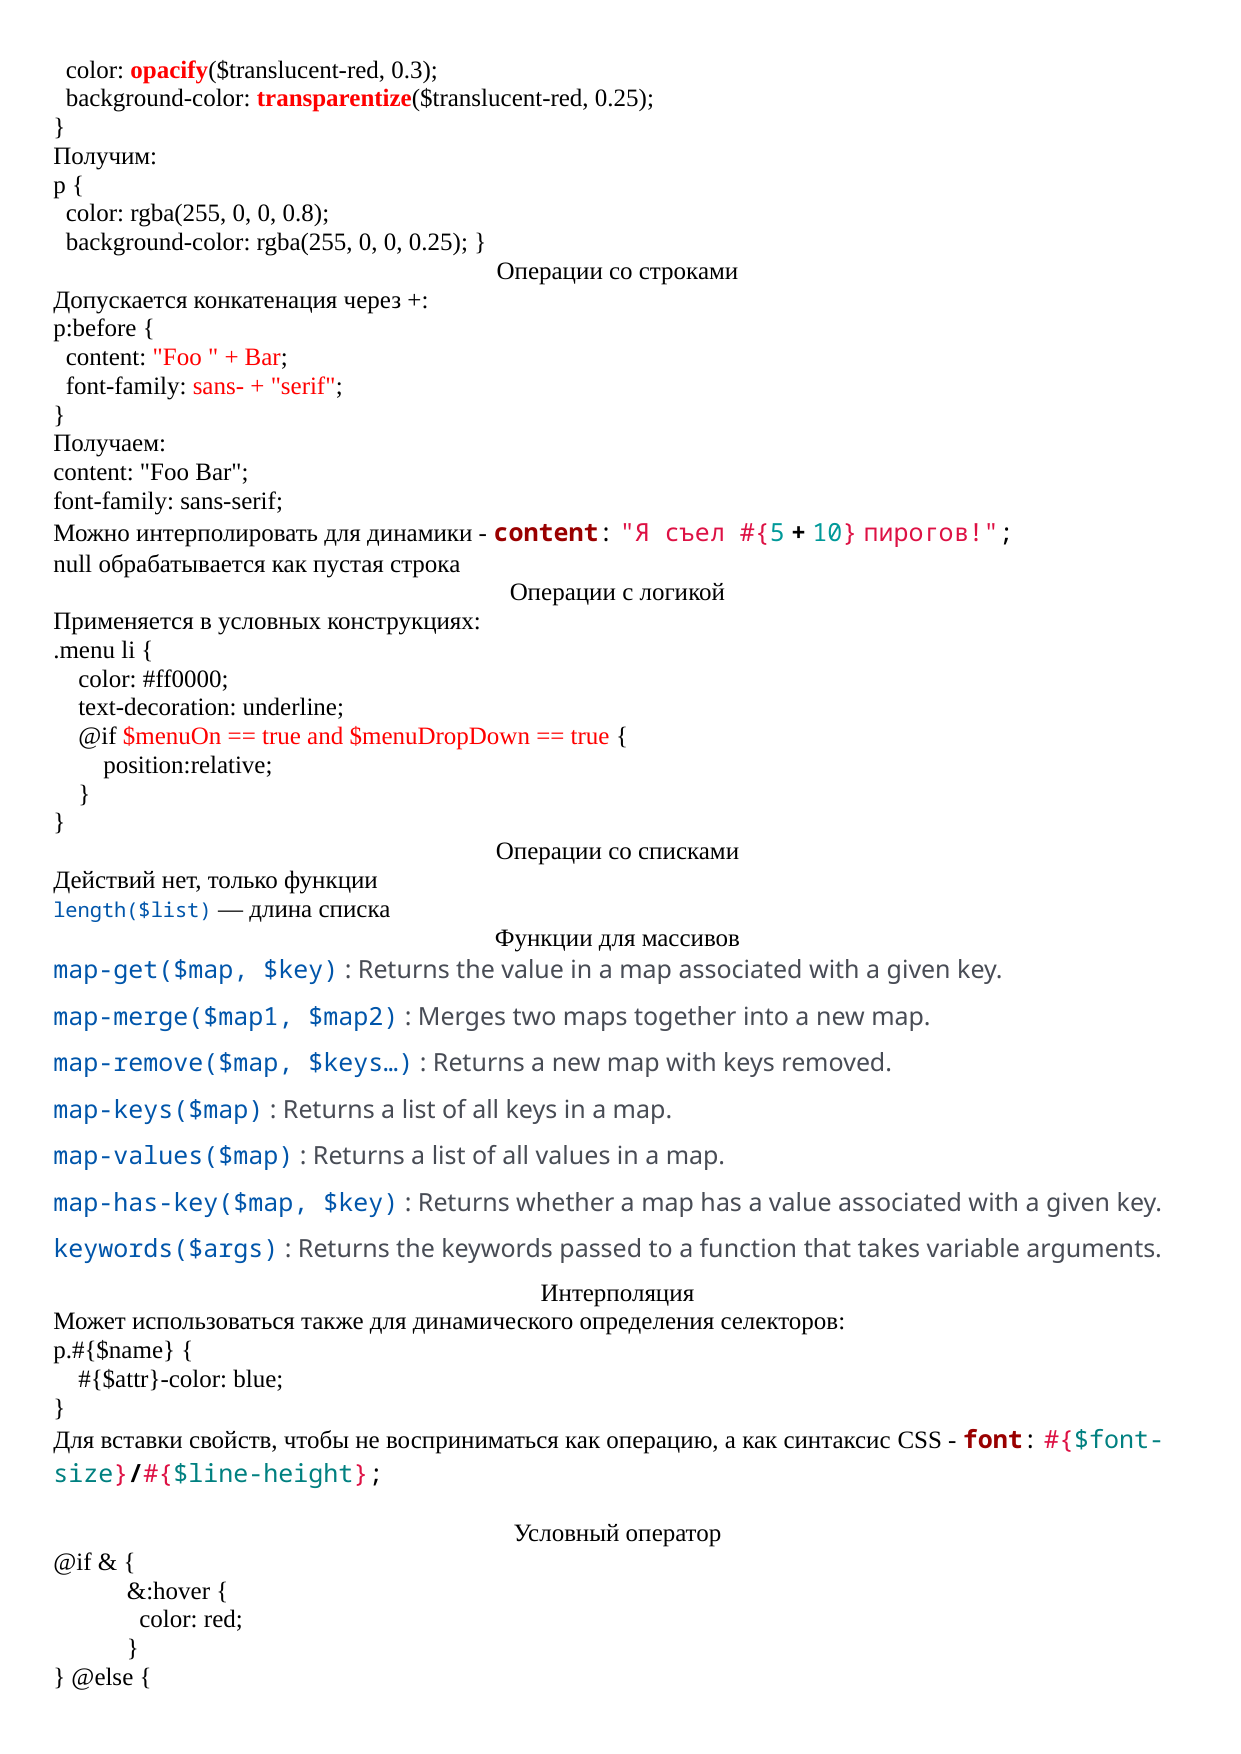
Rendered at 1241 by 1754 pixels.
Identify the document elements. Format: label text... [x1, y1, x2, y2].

text Интерполяция [53, 1278, 1181, 1306]
text position:relative; [53, 750, 1181, 779]
text Функции для массивов [53, 923, 1181, 952]
text font-family: sans- + "serif"; [53, 371, 1181, 400]
text } [53, 112, 1181, 141]
text map-get($map, $key) : Returns the value in a map associated with a given key. [53, 952, 1181, 986]
text font-family: sans-serif; [53, 486, 1181, 515]
text color: red; [53, 1604, 1181, 1633]
text content: "Foo Bar"; [53, 457, 1181, 486]
text Применяется в условных конструкциях: [53, 606, 1181, 635]
text Получаем: [53, 428, 1181, 457]
text keywords($args) : Returns the keywords passed to a function that takes variable arguments. [53, 1231, 1181, 1265]
text } [53, 779, 1181, 807]
text length($list) — длина списка [53, 894, 1181, 923]
text Получим: [53, 141, 1181, 170]
text #{$attr}-color: blue; [53, 1364, 1181, 1393]
text color: rgba(255, 0, 0, 0.8); [53, 198, 1181, 227]
text content: "Foo " + Bar; [53, 342, 1181, 371]
text map-remove($map, $keys…) : Returns a new map with keys removed. [53, 1045, 1181, 1079]
text color: #ff0000; [53, 664, 1181, 692]
text Допускается конкатенация через +: [53, 285, 1181, 313]
text } [53, 807, 1181, 836]
text @if $menuOn == true and $menuDropDown == true { [53, 721, 1181, 750]
text Условный оператор [53, 1518, 1181, 1547]
text Операции со строками [53, 256, 1181, 285]
text text-decoration: underline; [53, 692, 1181, 721]
text map-merge($map1, $map2) : Merges two maps together into a new map. [53, 998, 1181, 1032]
text Для вставки свойств, чтобы не восприниматься как операцию, а как синтаксис CSS - font: #{$font-size}/#{$line-height}; [53, 1421, 1181, 1489]
text background-color: rgba(255, 0, 0, 0.25); } [53, 227, 1181, 256]
text map-has-key($map, $key) : Returns whether a map has a value associated with a given key. [53, 1184, 1181, 1219]
text } @else { [53, 1662, 1181, 1691]
text Операции со списками [53, 836, 1181, 865]
text } [53, 400, 1181, 428]
text Можно интерполировать для динамики - content: "Я съел #{5 + 10} пирогов!"; [53, 515, 1181, 549]
text &:hover { [53, 1576, 1181, 1604]
text null обрабатывается как пустая строка [53, 549, 1181, 577]
text p:before { [53, 313, 1181, 342]
text p { [53, 170, 1181, 198]
text } [53, 1393, 1181, 1421]
text map-values($map) : Returns a list of all values in a map. [53, 1138, 1181, 1172]
text background-color: transparentize($translucent-red, 0.25); [53, 83, 1181, 112]
text Может использоваться также для динамического определения селекторов: [53, 1306, 1181, 1335]
text map-keys($map) : Returns a list of all keys in a map. [53, 1091, 1181, 1126]
text @if & { [53, 1547, 1181, 1576]
text .menu li { [53, 635, 1181, 664]
text p.#{$name} { [53, 1335, 1181, 1364]
text } [53, 1633, 1181, 1662]
text Операции с логикой [53, 577, 1181, 606]
text color: opacify($translucent-red, 0.3); [53, 55, 1181, 83]
text Действий нет, только функции [53, 865, 1181, 894]
